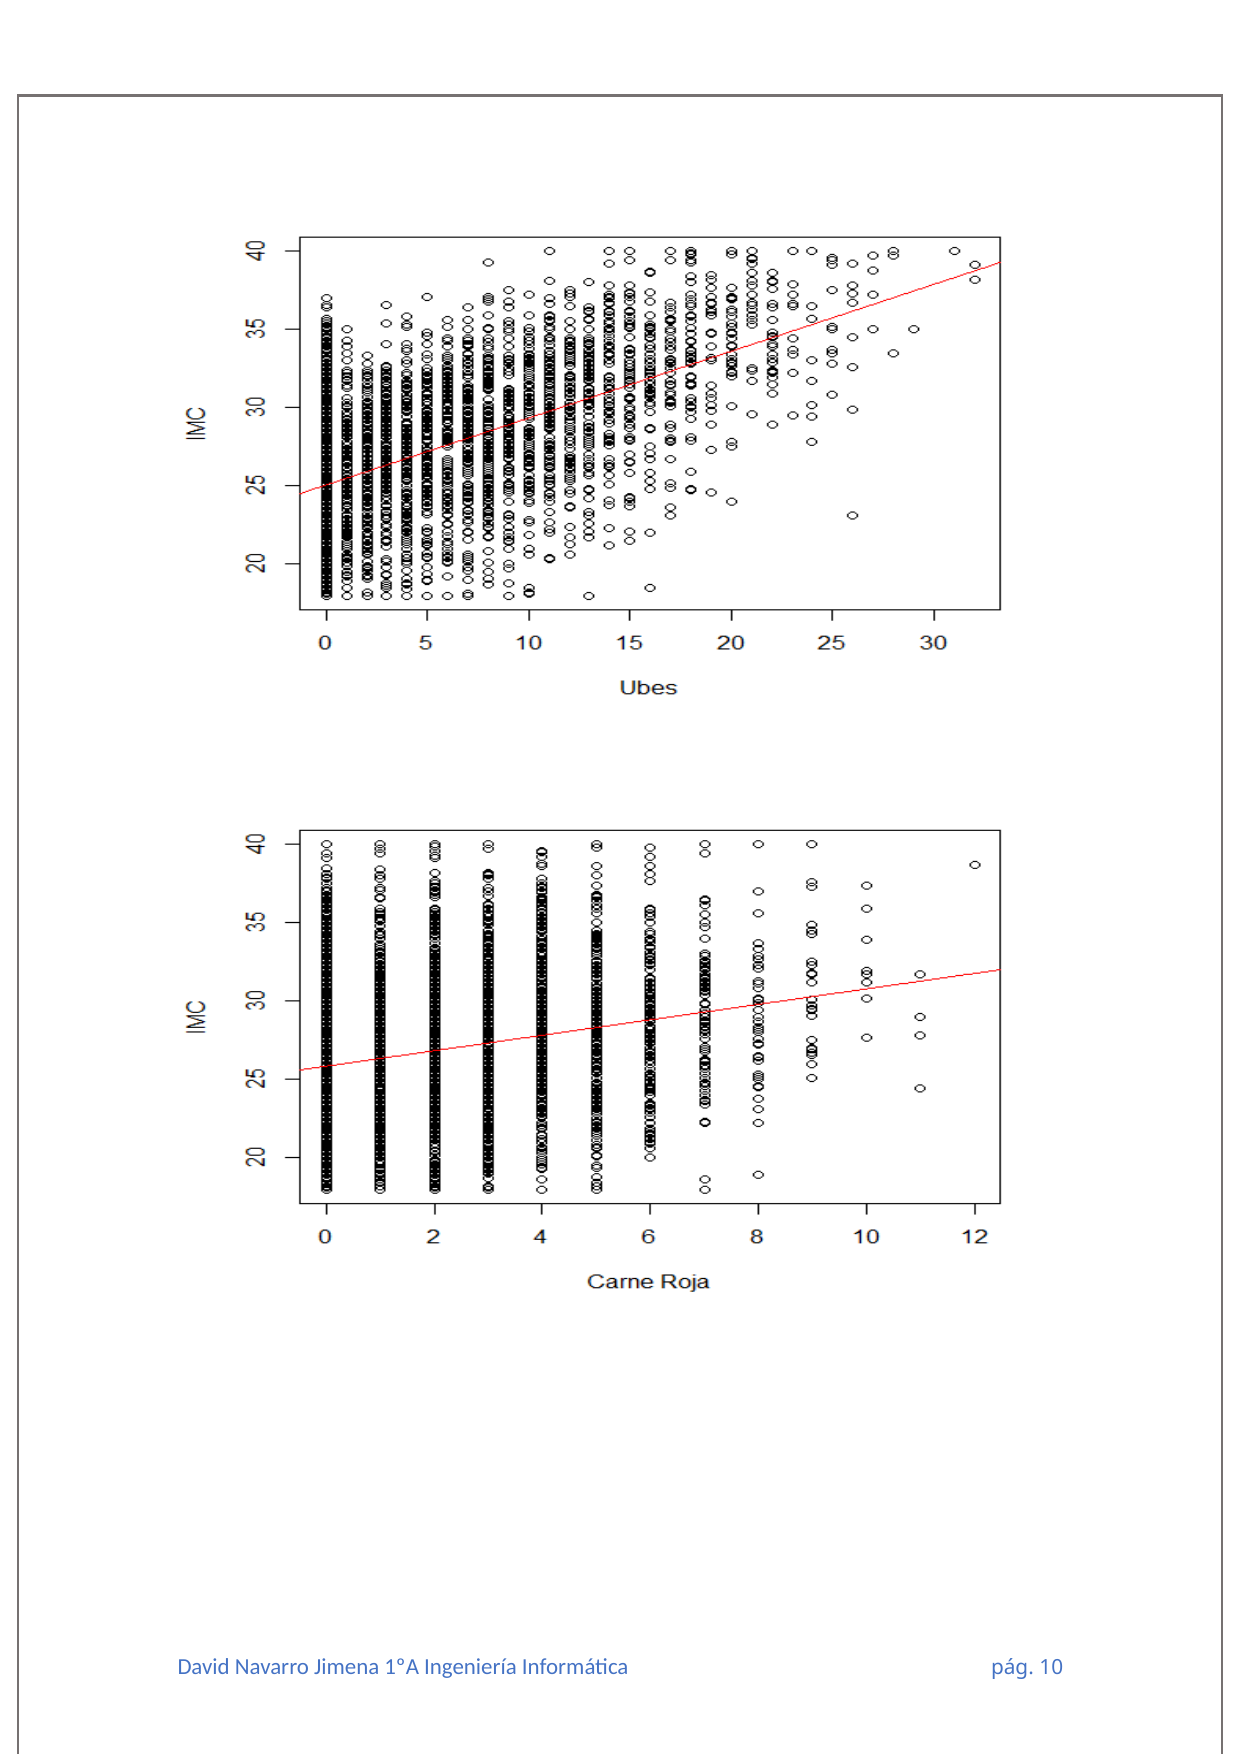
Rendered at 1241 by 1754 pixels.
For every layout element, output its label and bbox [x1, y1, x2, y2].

picture [177, 740, 1063, 1316]
picture [177, 147, 1063, 722]
